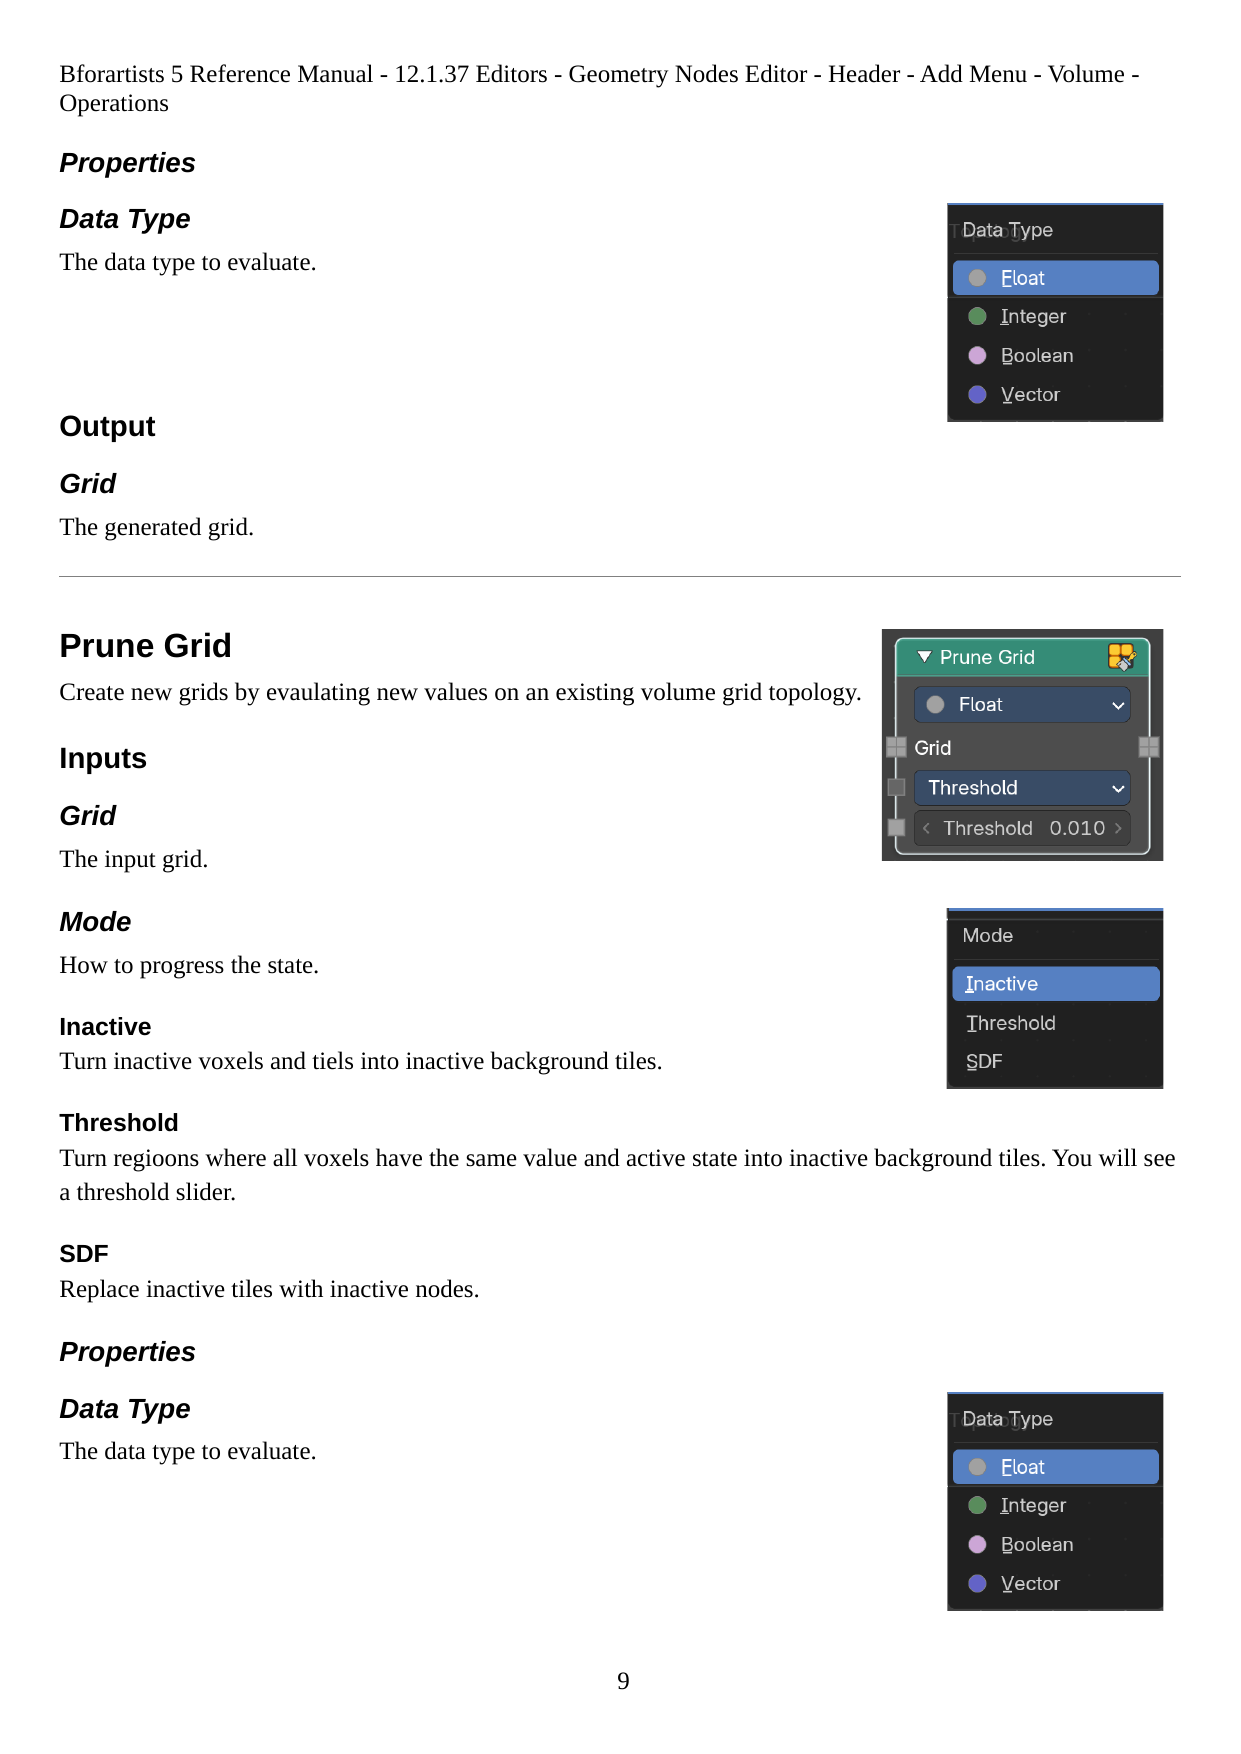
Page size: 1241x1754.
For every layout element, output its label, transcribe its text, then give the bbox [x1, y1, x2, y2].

text Replace inactive tiles with inactive nodes. [59, 1274, 1181, 1302]
text The data type to evaluate. [59, 1436, 947, 1465]
subtitle Data Type [59, 1392, 947, 1424]
subtitle Inactive [59, 1012, 946, 1040]
subtitle [1164, 800, 1181, 832]
subtitle SDF [59, 1239, 1181, 1267]
picture [881, 629, 1164, 861]
text The generated grid. [59, 512, 1181, 541]
text How to progress the state. [59, 950, 946, 979]
subtitle Prune Grid [59, 626, 1181, 665]
subtitle Inputs [59, 741, 881, 775]
subtitle Mode [59, 906, 1181, 938]
subtitle [1164, 741, 1181, 775]
subtitle Threshold [59, 1108, 1181, 1137]
text Create new grids by evaulating new values on an existing volume grid topology. [59, 677, 881, 706]
picture [946, 908, 1164, 1089]
subtitle Output [59, 409, 1181, 443]
text The data type to evaluate. [59, 247, 947, 276]
subtitle [1164, 203, 1181, 235]
picture [947, 203, 1164, 422]
subtitle Properties [59, 146, 1181, 178]
picture [947, 1392, 1164, 1611]
text Turn regioons where all voxels have the same value and active state into inactive background tiles. You will see a threshold slider. [59, 1143, 1181, 1206]
subtitle Properties [59, 1335, 1181, 1367]
text Turn inactive voxels and tiels into inactive background tiles. [59, 1046, 946, 1075]
subtitle Grid [59, 468, 1181, 500]
subtitle [1164, 1012, 1181, 1040]
subtitle Data Type [59, 203, 947, 235]
text The input grid. [59, 844, 1181, 873]
subtitle Grid [59, 800, 881, 832]
subtitle [1164, 1392, 1181, 1424]
